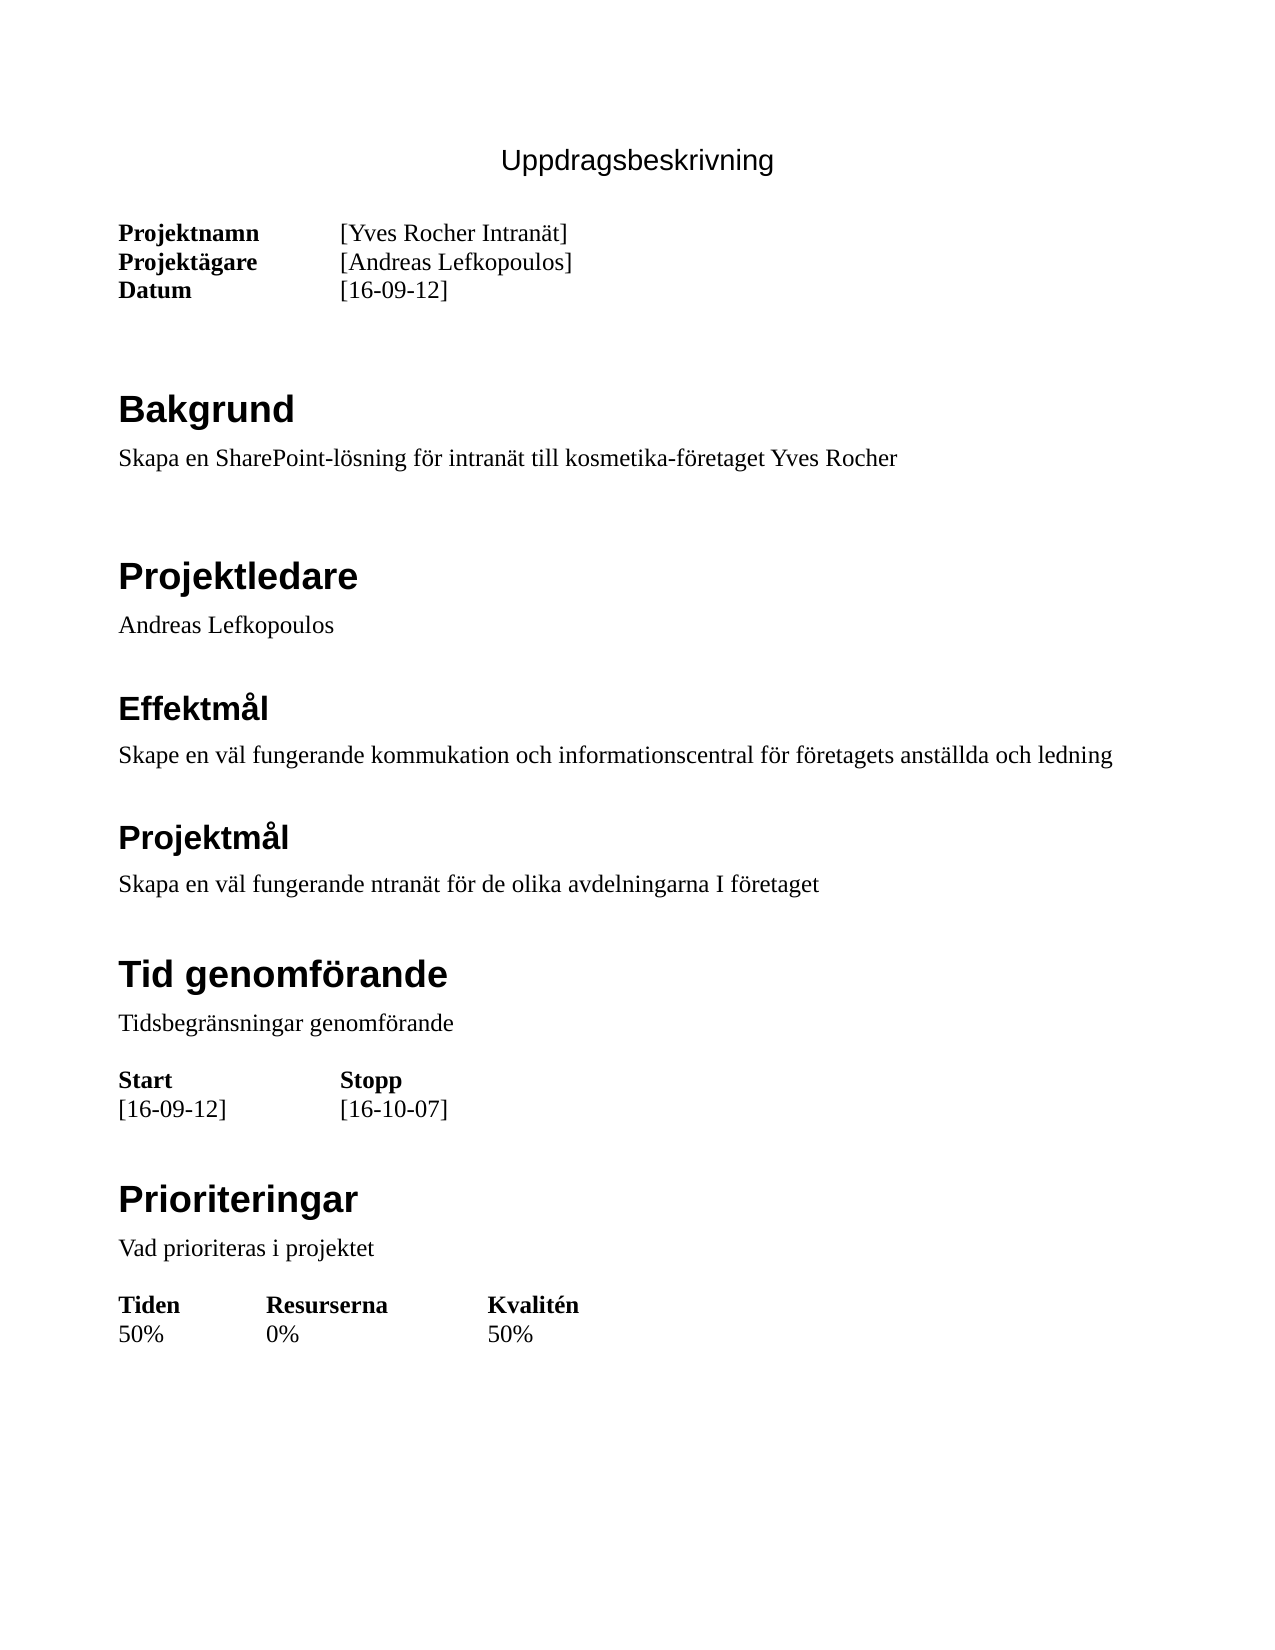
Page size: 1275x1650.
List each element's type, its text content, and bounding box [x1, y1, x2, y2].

text Skapa en väl fungerande ntranät för de olika avdelningarna I företaget [118, 869, 1157, 898]
text Tiden Resurserna Kvalitén [118, 1290, 1157, 1319]
text Projektägare [Andreas Lefkopoulos] [118, 247, 1157, 275]
text Projektnamn [Yves Rocher Intranät] [118, 218, 1157, 247]
text Andreas Lefkopoulos [118, 610, 1157, 639]
text Datum [16-09-12] [118, 275, 1157, 304]
subtitle Prioriteringar [118, 1177, 1157, 1220]
text 50% 0% 50% [118, 1319, 1157, 1348]
text Tidsbegränsningar genomförande [118, 1008, 1157, 1037]
subtitle Projektledare [118, 554, 1157, 598]
subtitle Effektmål [118, 688, 1157, 727]
text [16-09-12] [16-10-07] [118, 1094, 1157, 1123]
text Skape en väl fungerande kommukation och informationscentral för företagets anställda och ledning [118, 740, 1157, 768]
subtitle Projektmål [118, 818, 1157, 857]
subtitle Uppdragsbeskrivning [118, 143, 1157, 177]
text Skapa en SharePoint-lösning för intranät till kosmetika-företaget Yves Rocher [118, 443, 1157, 472]
text Start Stopp [118, 1065, 1157, 1094]
subtitle Tid genomförande [118, 952, 1157, 995]
text Vad prioriteras i projektet [118, 1233, 1157, 1261]
subtitle Bakgrund [118, 387, 1157, 430]
